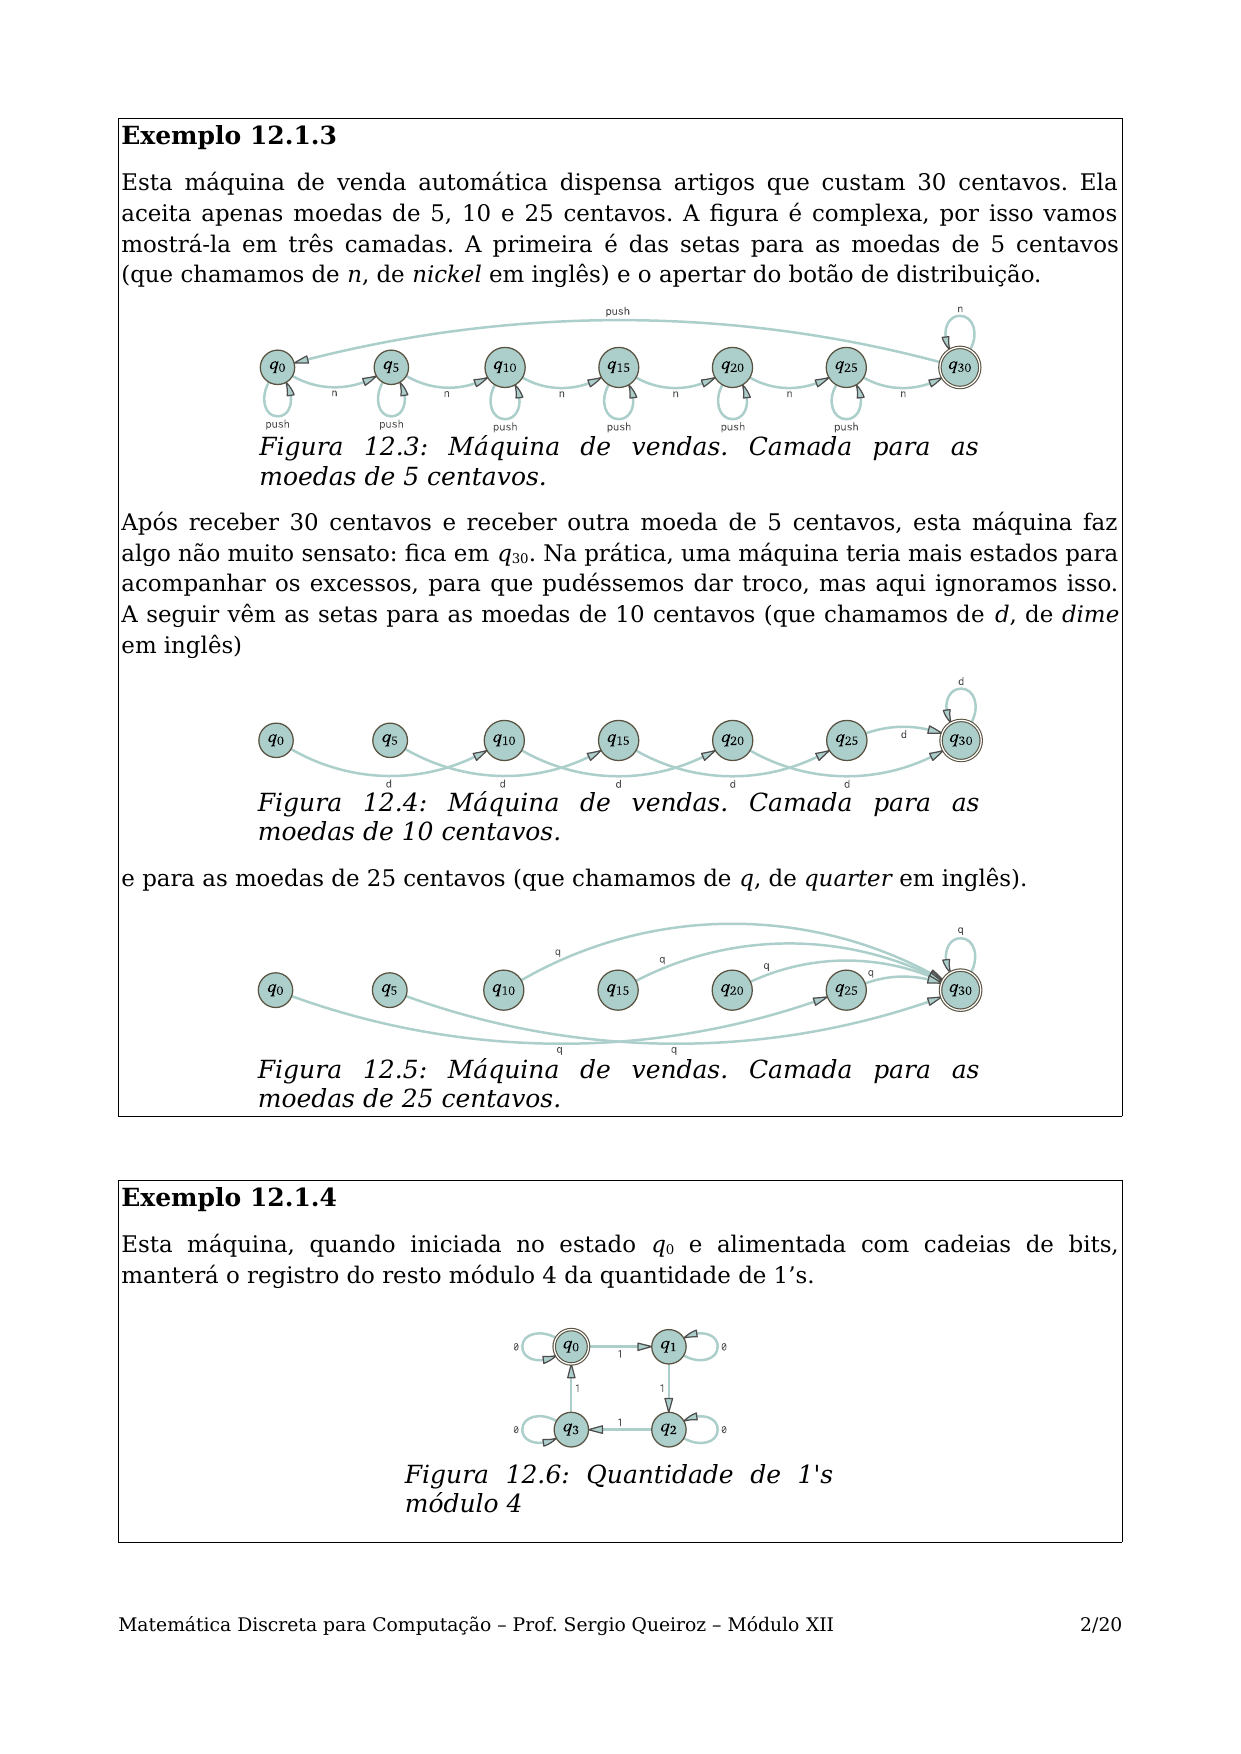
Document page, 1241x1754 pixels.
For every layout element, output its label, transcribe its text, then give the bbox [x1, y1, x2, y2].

text Esta máquina, quando iniciada no estado q0 e alimentada com cadeias de bits, manterá o registro do resto módulo 4 da quantidade de 1’s. [119, 1228, 1122, 1288]
text Figura 12.6: Quantidade de 1's módulo 4 [404, 1460, 836, 1518]
text Figura 12.5: Máquina de vendas. Camada para as moedas de 25 centavos. [258, 997, 982, 1113]
text [753, 922, 982, 982]
text [295, 322, 939, 386]
text [258, 689, 952, 774]
text e para as moedas de 25 centavos (que chamamos de q, de quarter em inglês). [119, 862, 1122, 891]
text Figura 12.4: Máquina de vendas. Camada para as moedas de 10 centavos. [258, 746, 983, 846]
text [259, 319, 566, 364]
text Esta máquina de venda automática dispensa artigos que custam 30 centavos. Ela aceita apenas moedas de 5, 10 e 25 centavos. A figura é complexa, por isso vamos mostrá-la em três camadas. A primeira é das setas para as moedas de 5 centavos (que chamamos de n, de nickel em inglês) e o apertar do botão de distribuição. [119, 166, 1122, 288]
text Após receber 30 centavos e receber outra moeda de 5 centavos, esta máquina faz algo não muito sensato: fica em q30. Na prática, uma máquina teria mais estados para acompanhar os excessos, para que pudéssemos dar troco, mas aqui ignoramos isso. A seguir vêm as setas para as moedas de 10 centavos (que chamamos de d, de dime em inglês) [119, 506, 1122, 658]
text [649, 978, 939, 1042]
text [796, 729, 941, 775]
text Exemplo 12.1.3 [119, 119, 1122, 151]
text [673, 319, 948, 360]
text Exemplo 12.1.4 [119, 1181, 1122, 1212]
text [258, 922, 922, 1042]
text Figura 12.3: Máquina de vendas. Camada para as moedas de 5 centavos. [259, 371, 981, 491]
